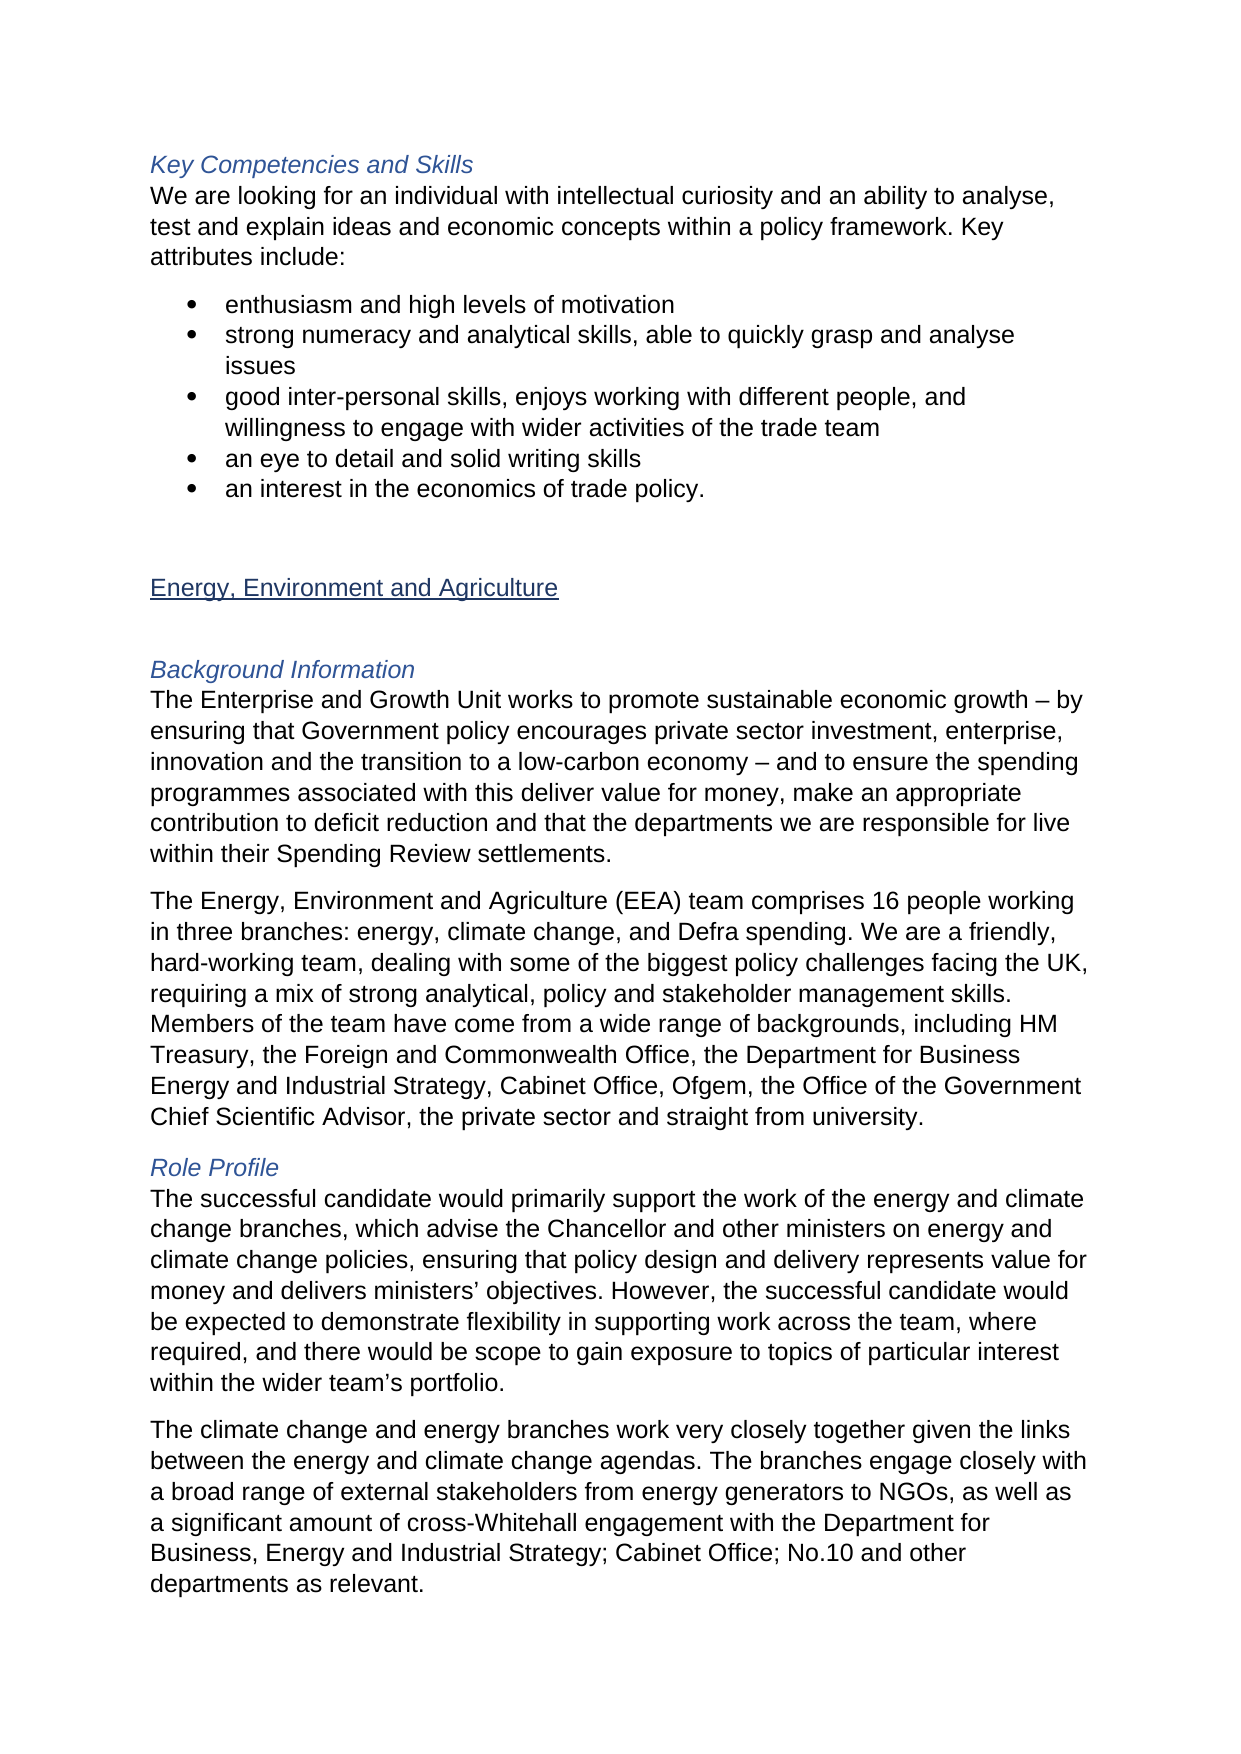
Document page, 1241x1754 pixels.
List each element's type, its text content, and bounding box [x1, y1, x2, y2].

list strong numeracy and analytical skills, able to quickly grasp and analyse issues [187, 320, 1090, 380]
subtitle Role Profile [150, 1153, 1090, 1182]
text The climate change and energy branches work very closely together given the links between the energy and climate change agendas. The branches engage closely with a broad range of external stakeholders from energy generators to NGOs, as well as a significant amount of cross-Whitehall engagement with the Department for Business, Energy and Industrial Strategy; Cabinet Office; No.10 and other departments as relevant. [150, 1416, 1090, 1598]
list enthusiasm and high levels of motivation [187, 289, 1090, 318]
text We are looking for an individual with intellectual curiosity and an ability to analyse, test and explain ideas and economic concepts within a policy framework. Key attributes include: [150, 181, 1090, 271]
list an interest in the economics of trade policy. [187, 474, 1090, 503]
text The Enterprise and Growth Unit works to promote sustainable economic growth – by ensuring that Government policy encourages private sector investment, enterprise, innovation and the transition to a low-carbon economy – and to ensure the spending programmes associated with this deliver value for money, make an appropriate contribution to deficit reduction and that the departments we are responsible for live within their Spending Review settlements. [150, 685, 1090, 868]
list good inter-personal skills, enjoys working with different people, and willingness to engage with wider activities of the trade team [187, 382, 1090, 442]
text The Energy, Environment and Agriculture (EEA) team comprises 16 people working in three branches: energy, climate change, and Defra spending. We are a friendly, hard-working team, dealing with some of the biggest policy challenges facing the UK, requiring a mix of strong analytical, policy and stakeholder management skills. Members of the team have come from a wide range of backgrounds, including HM Treasury, the Foreign and Commonwealth Office, the Department for Business Energy and Industrial Strategy, Cabinet Office, Ofgem, the Office of the Government Chief Scientific Advisor, the private sector and straight from university. [150, 886, 1090, 1130]
list an eye to detail and solid writing skills [187, 443, 1090, 472]
subtitle Key Competencies and Skills [150, 150, 1090, 179]
subtitle Energy, Environment and Agriculture [150, 573, 1090, 602]
subtitle Background Information [150, 654, 1090, 683]
text The successful candidate would primarily support the work of the energy and climate change branches, which advise the Chancellor and other ministers on energy and climate change policies, ensuring that policy design and delivery represents value for money and delivers ministers’ objectives. However, the successful candidate would be expected to demonstrate flexibility in supporting work across the team, where required, and there would be scope to gain exposure to topics of particular interest within the wider team’s portfolio. [150, 1184, 1090, 1397]
